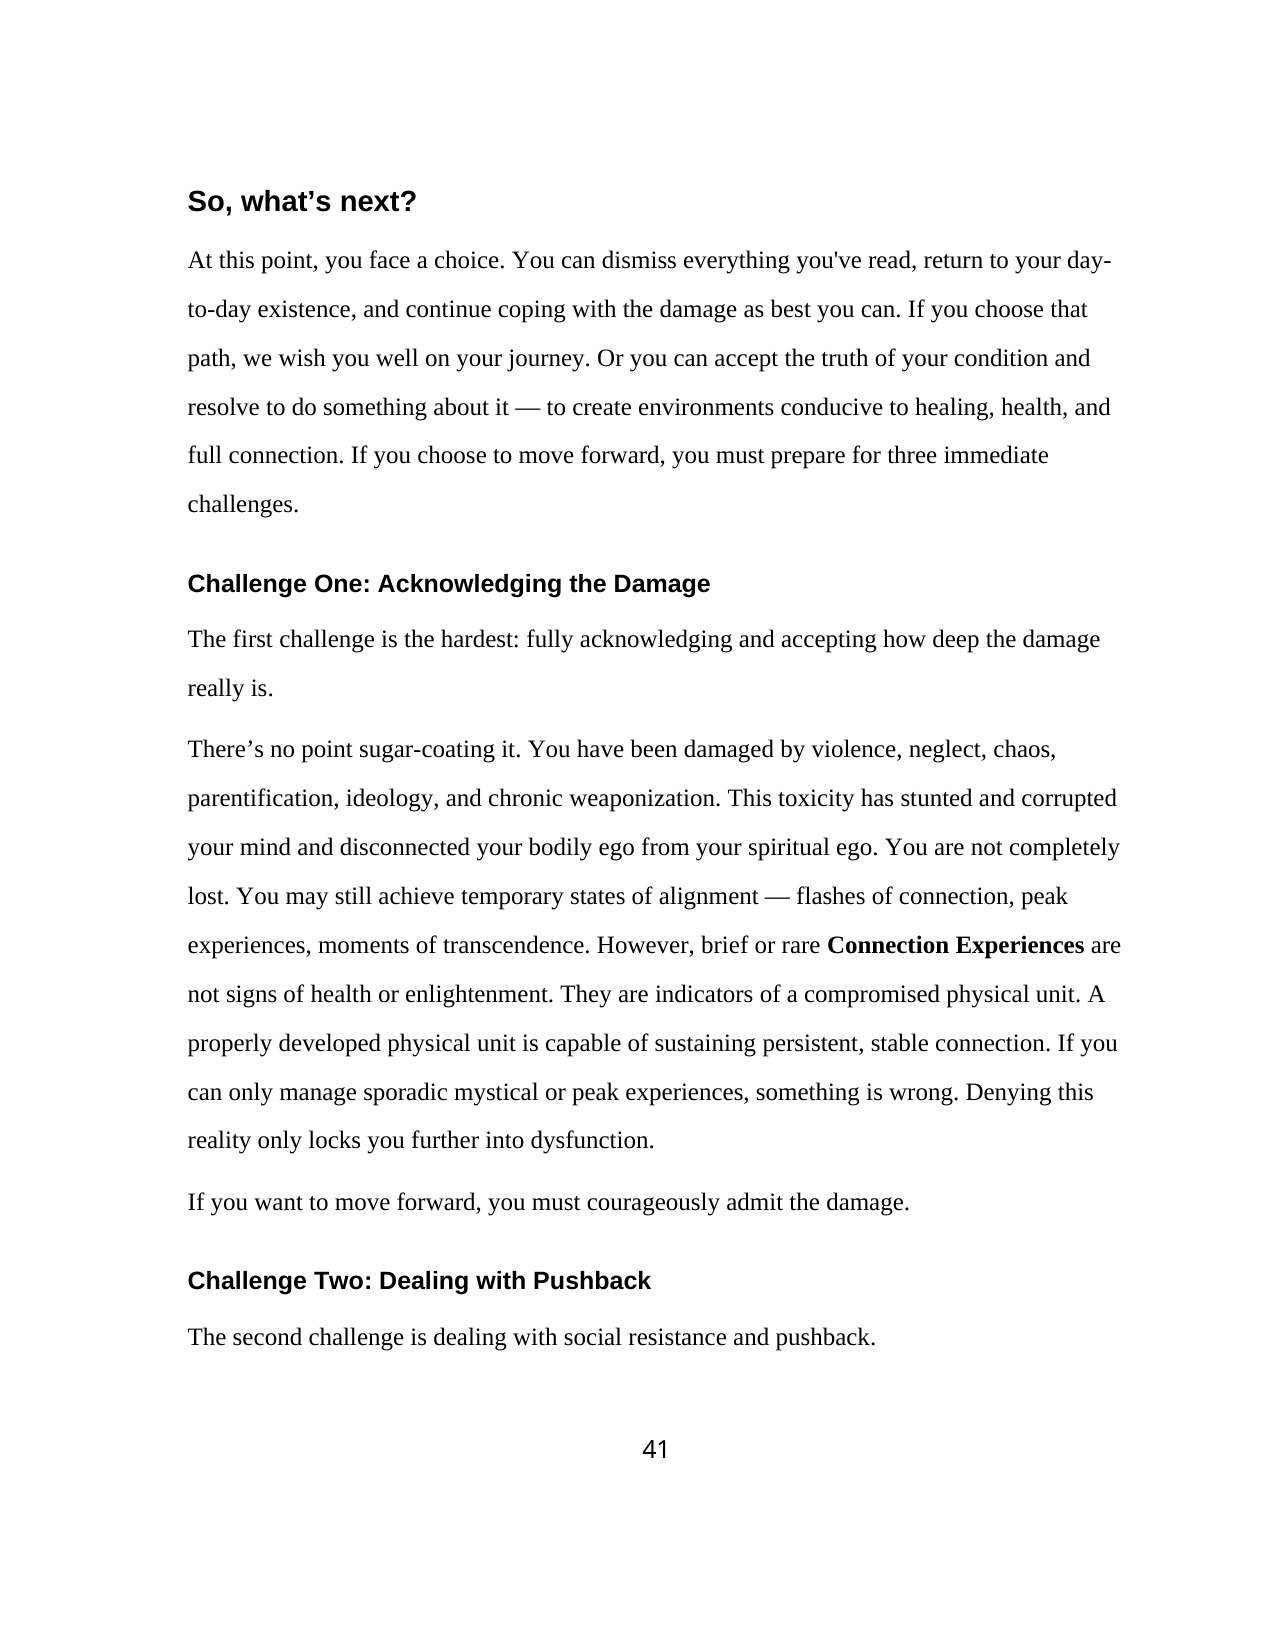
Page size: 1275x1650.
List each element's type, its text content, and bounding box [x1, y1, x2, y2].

text There’s no point sugar-coating it. You have been damaged by violence, neglect, chaos, parentification, ideology, and chronic weaponization. This toxicity has stunted and corrupted your mind and disconnected your bodily ego from your spiritual ego. You are not completely lost. You may still achieve temporary states of alignment — flashes of connection, peak experiences, moments of transcendence. However, brief or rare Connection Experiences are not signs of health or enlightenment. They are indicators of a compromised physical unit. A properly developed physical unit is capable of sustaining persistent, stable connection. If you can only manage sporadic mystical or peak experiences, something is wrong. Denying this reality only locks you further into dysfunction. [187, 734, 1125, 1154]
subtitle Challenge Two: Dealing with Pushback [187, 1266, 1125, 1294]
text At this point, you face a choice. You can dismiss everything you've read, return to your day-to-day existence, and continue coping with the damage as best you can. If you choose that path, we wish you well on your journey. Or you can accept the truth of your condition and resolve to do something about it — to create environments conducive to healing, health, and full connection. If you choose to move forward, you must prepare for three immediate challenges. [187, 245, 1125, 518]
subtitle So, what’s next? [187, 184, 1125, 218]
text If you want to move forward, you must courageously admit the damage. [187, 1187, 1125, 1216]
text The first challenge is the hardest: fully acknowledging and accepting how deep the damage really is. [187, 624, 1125, 702]
text The second challenge is dealing with social resistance and pushback. [187, 1322, 1125, 1350]
subtitle Challenge One: Acknowledging the Damage [187, 568, 1125, 597]
